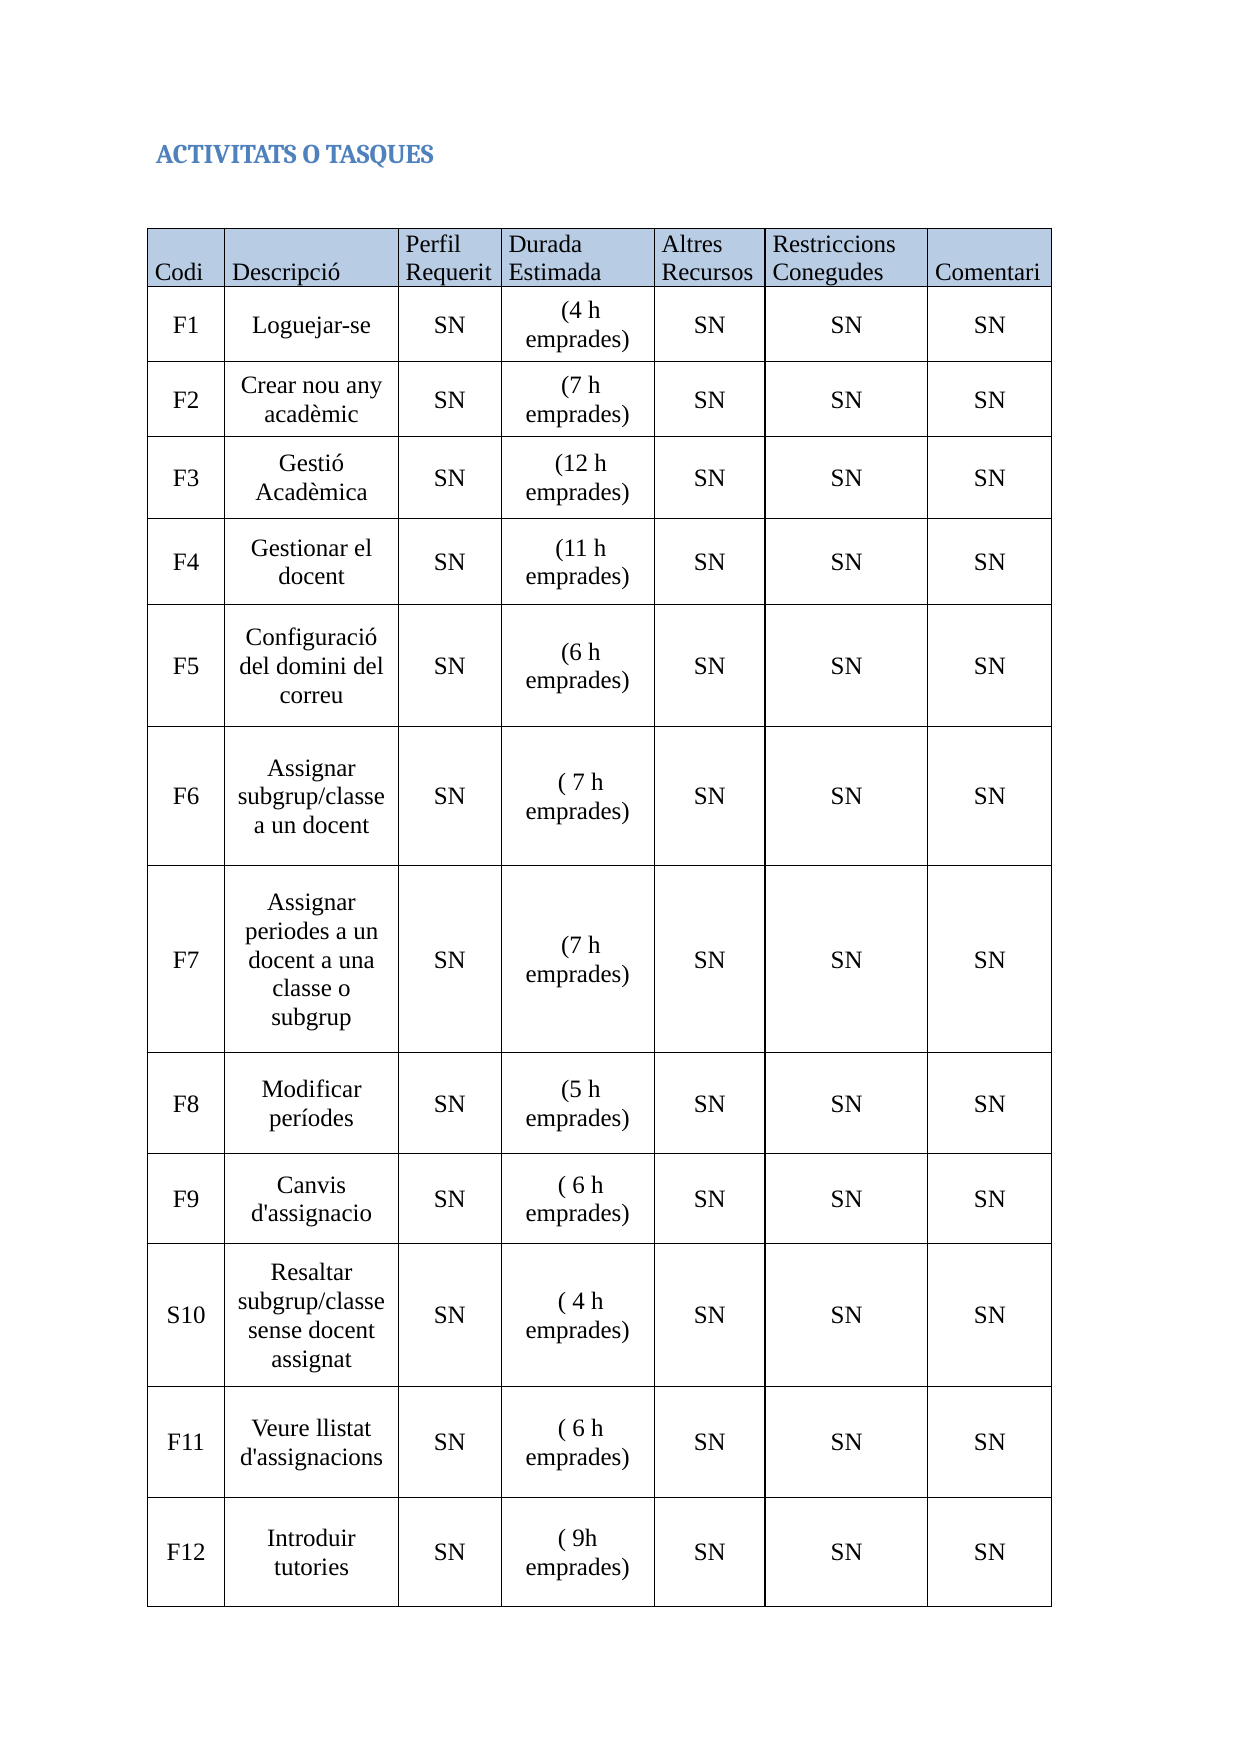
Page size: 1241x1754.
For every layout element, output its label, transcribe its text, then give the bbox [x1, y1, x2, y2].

table_cell F5 [148, 605, 224, 726]
table_cell SN [928, 605, 1051, 726]
table_cell SN [766, 1154, 927, 1243]
table_cell ( 9h emprades) [502, 1498, 654, 1606]
table_cell ( 4 h emprades) [502, 1244, 654, 1386]
table_cell SN [928, 1387, 1051, 1497]
table_cell Assignar subgrup/classe a un docent [225, 727, 398, 865]
table_cell SN [766, 1387, 927, 1497]
table_cell Resaltar subgrup/classe sense docent assignat [225, 1244, 398, 1386]
subtitle ACTIVITATS O TASQUES [156, 139, 1122, 170]
table_cell S10 [148, 1244, 224, 1386]
table_cell F12 [148, 1498, 224, 1606]
table_cell SN [399, 605, 501, 726]
table_cell Modificar períodes [225, 1053, 398, 1153]
table_cell SN [766, 1498, 927, 1606]
table_cell SN [399, 1387, 501, 1497]
table_cell SN [766, 1053, 927, 1153]
table_cell SN [399, 362, 501, 436]
table_cell Veure llistat d'assignacions [225, 1387, 398, 1497]
table_cell SN [766, 866, 927, 1052]
table_cell SN [928, 1498, 1051, 1606]
table_cell F1 [148, 287, 224, 361]
table_cell SN [655, 605, 764, 726]
table_cell SN [399, 1498, 501, 1606]
table_cell SN [766, 437, 927, 517]
table_cell (4 h emprades) [502, 287, 654, 361]
table_cell SN [928, 866, 1051, 1052]
table_cell SN [766, 287, 927, 361]
table_cell SN [655, 1053, 764, 1153]
table_cell SN [399, 727, 501, 865]
table_cell SN [655, 437, 764, 517]
table_cell SN [399, 519, 501, 604]
table_cell SN [766, 519, 927, 604]
table_cell (5 h emprades) [502, 1053, 654, 1153]
table_cell SN [399, 1154, 501, 1243]
table_cell SN [655, 1498, 764, 1606]
table_cell ( 6 h emprades) [502, 1387, 654, 1497]
table_cell SN [928, 1053, 1051, 1153]
table_cell SN [655, 866, 764, 1052]
table_cell SN [928, 519, 1051, 604]
table_header Descripció [225, 229, 398, 286]
table_cell F9 [148, 1154, 224, 1243]
table_cell Configuració del domini del correu [225, 605, 398, 726]
table_cell SN [928, 1154, 1051, 1243]
table_cell SN [766, 605, 927, 726]
table_header Perfil Requerit [399, 229, 501, 286]
table_cell SN [399, 437, 501, 517]
table_cell (11 h emprades) [502, 519, 654, 604]
table_cell SN [928, 362, 1051, 436]
table_cell Gestionar el docent [225, 519, 398, 604]
table_header Restriccions Conegudes [766, 229, 927, 286]
table_cell SN [399, 1244, 501, 1386]
table_cell SN [655, 287, 764, 361]
table_cell SN [655, 727, 764, 865]
table_cell SN [928, 287, 1051, 361]
table_cell F11 [148, 1387, 224, 1497]
table_cell SN [766, 362, 927, 436]
table_cell F3 [148, 437, 224, 517]
table_cell ( 7 h emprades) [502, 727, 654, 865]
table_cell Crear nou any acadèmic [225, 362, 398, 436]
table_cell (12 h emprades) [502, 437, 654, 517]
table_cell F8 [148, 1053, 224, 1153]
table_cell Introduir tutories [225, 1498, 398, 1606]
table_cell SN [928, 437, 1051, 517]
table_header Durada Estimada [502, 229, 654, 286]
table_cell F4 [148, 519, 224, 604]
table_cell SN [399, 1053, 501, 1153]
table_cell F2 [148, 362, 224, 436]
table_cell SN [928, 727, 1051, 865]
table_cell SN [655, 1244, 764, 1386]
table_cell SN [399, 287, 501, 361]
table_cell Assignar periodes a un docent a una classe o subgrup [225, 866, 398, 1052]
table_cell Loguejar-se [225, 287, 398, 361]
table_cell SN [655, 1154, 764, 1243]
table_cell F7 [148, 866, 224, 1052]
table_cell (6 h emprades) [502, 605, 654, 726]
table_cell F6 [148, 727, 224, 865]
table_cell (7 h emprades) [502, 866, 654, 1052]
table_header Codi [148, 229, 224, 286]
table_header Altres Recursos [655, 229, 764, 286]
table_cell Gestió Acadèmica [225, 437, 398, 517]
table_cell SN [928, 1244, 1051, 1386]
table_cell (7 h emprades) [502, 362, 654, 436]
table_header Comentari [928, 229, 1051, 286]
table_cell Canvis d'assignacio [225, 1154, 398, 1243]
table_cell SN [766, 1244, 927, 1386]
table_cell SN [655, 519, 764, 604]
table_cell SN [399, 866, 501, 1052]
table_cell SN [655, 362, 764, 436]
table_cell ( 6 h emprades) [502, 1154, 654, 1243]
table_cell SN [655, 1387, 764, 1497]
table_cell SN [766, 727, 927, 865]
